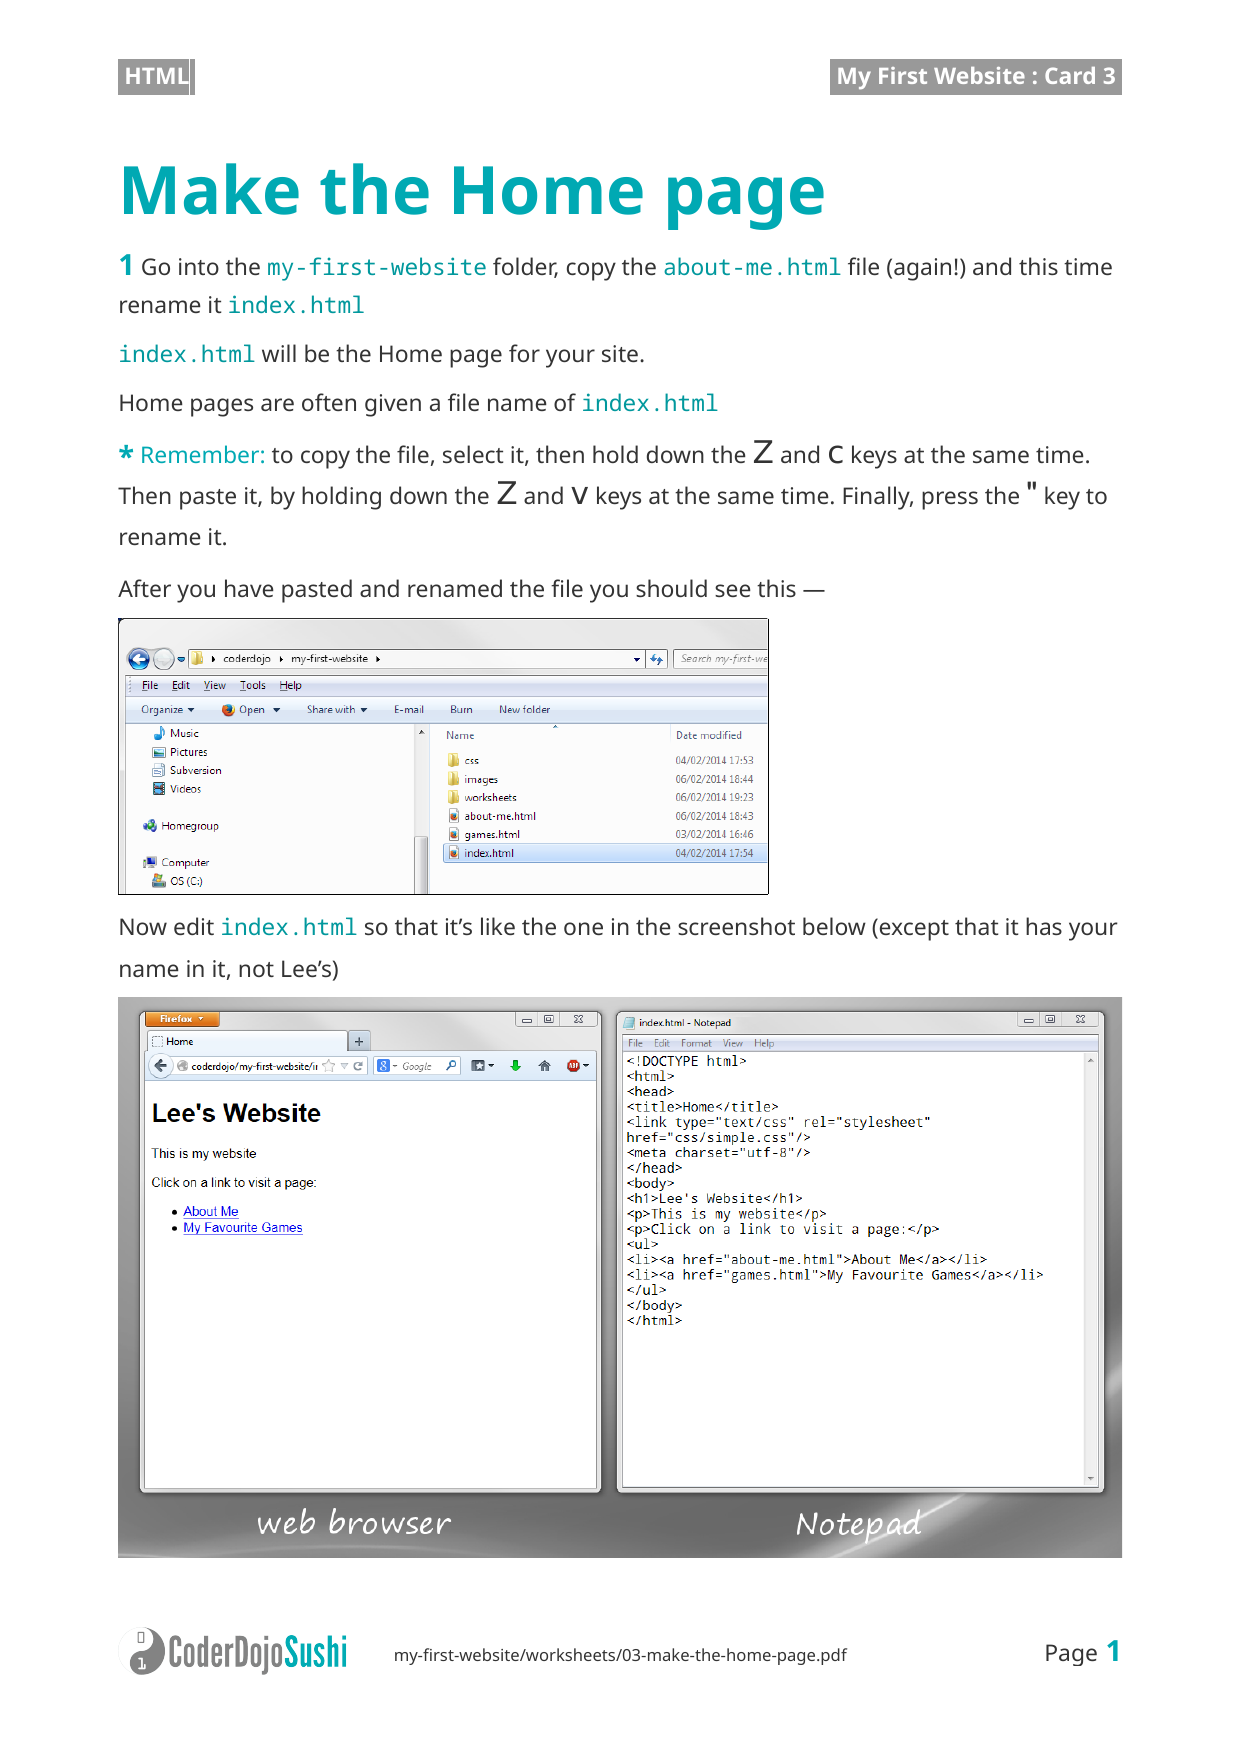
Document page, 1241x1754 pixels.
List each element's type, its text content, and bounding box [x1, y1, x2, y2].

subtitle Make the Home page [118, 143, 1122, 234]
picture [118, 997, 1123, 1558]
text Home pages are often given a file name of index.html [118, 381, 1122, 419]
text 1 Go into the my-first-website folder, copy the about-me.html file (again!) and this time rename it index.html [118, 244, 1122, 321]
text Now edit index.html so that it’s like the one in the screenshot below (except that it has your name in it, not Lee’s) [118, 903, 1122, 986]
text index.html will be the Home page for your site. [118, 332, 1122, 370]
text * Remember: to copy the file, select it, then hold down the Z and c keys at the same time. Then paste it, by holding down the Z and v keys at the same time. Finally, press the " key to rename it. [118, 430, 1122, 554]
picture [118, 1627, 347, 1675]
picture [118, 618, 768, 894]
text After you have pasted and renamed the file you should see this — [118, 565, 1122, 606]
